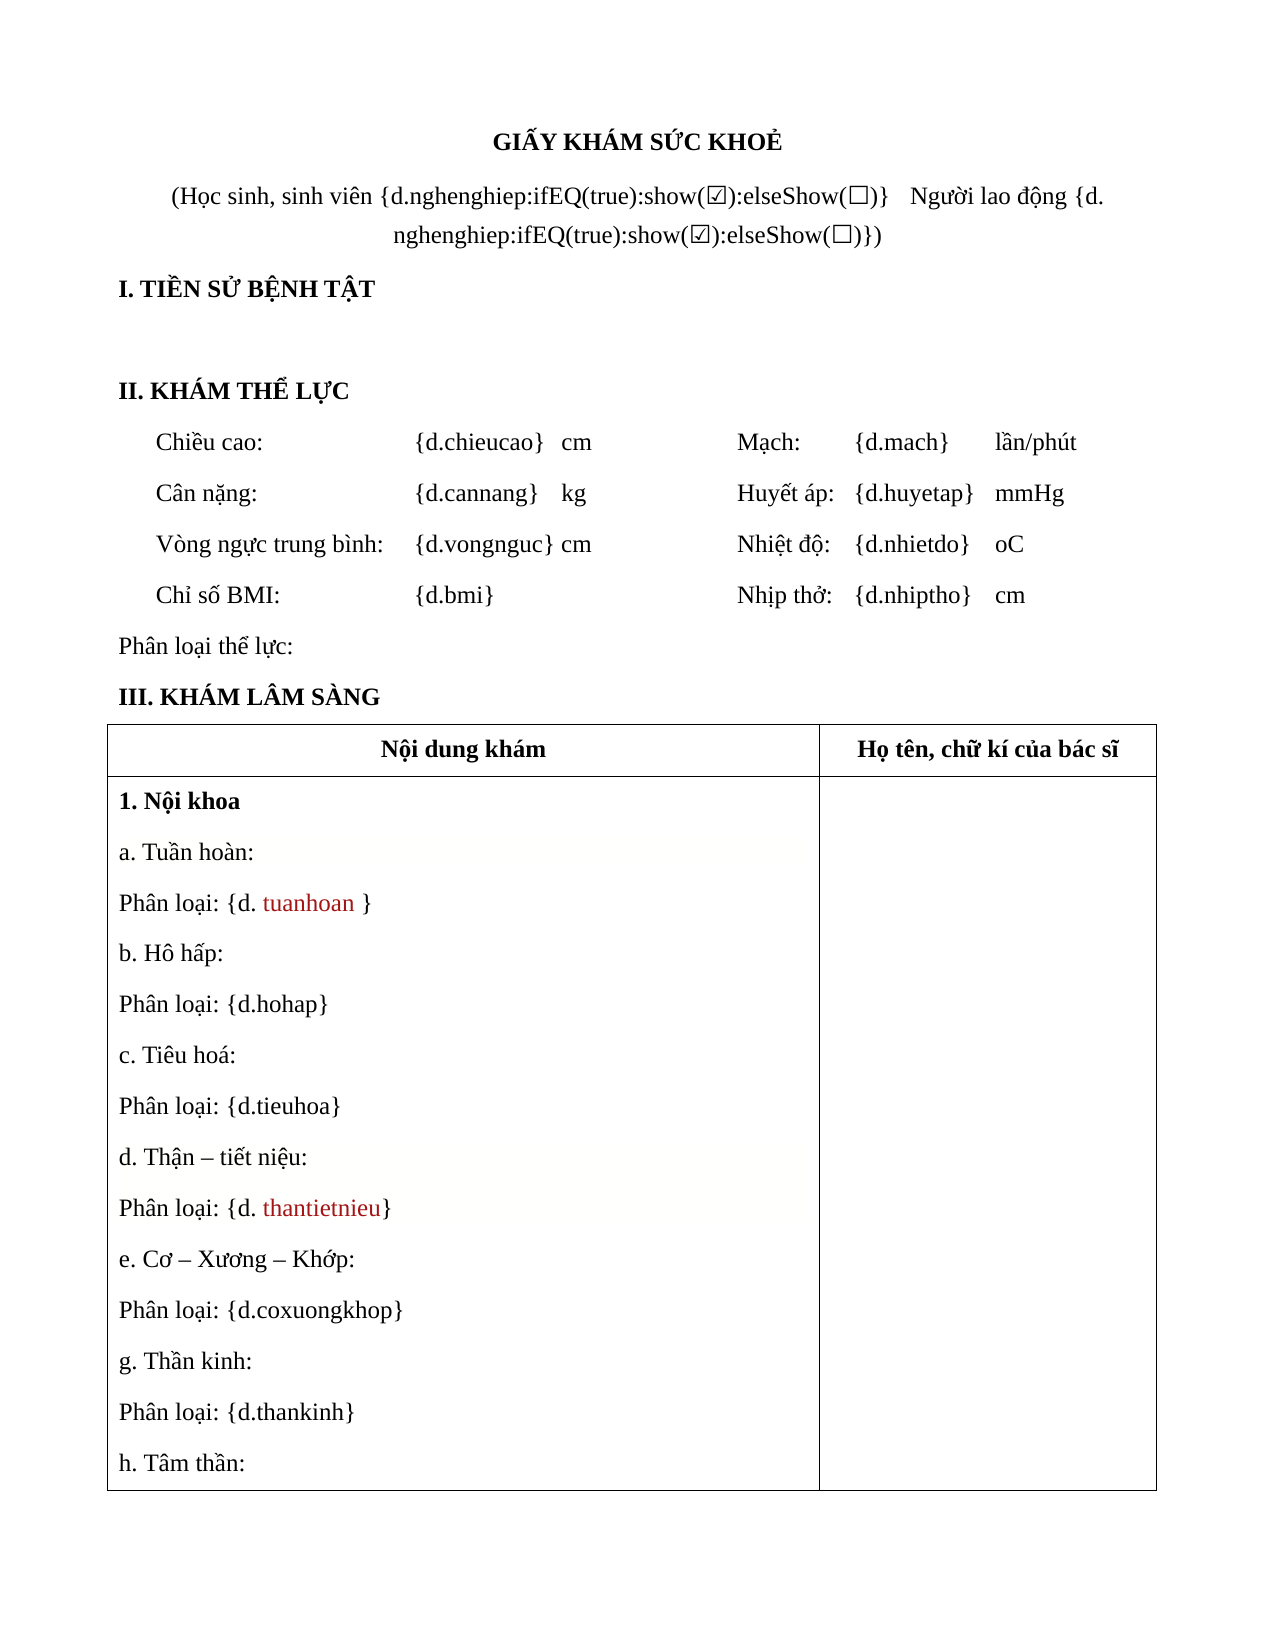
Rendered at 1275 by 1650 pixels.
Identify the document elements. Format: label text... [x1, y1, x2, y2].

table_header Chiều cao: {d.chieucao} cm Cân nặng: {d.cannang} kg Vòng ngực trung bình: {d.vongnguc} cm Chỉ số BMI: {d.bmi} [107, 418, 688, 622]
table_header Họ tên, chữ kí của bác sĩ [820, 725, 1156, 776]
table_cell 1. Nội khoa a. Tuần hoàn: Phân loại: {d. tuanhoan } b. Hô hấp: Phân loại: {d.hohap} c. Tiêu hoá: Phân loại: {d.tieuhoa} d. Thận – tiết niệu: Phân loại: {d. thantietnieu} e. Cơ – Xương – Khớp: Phân loại: {d.coxuongkhop} g. Thần kinh: Phân loại: {d.thankinh} h. Tâm thần: [108, 777, 819, 1490]
text II. KHÁM THỂ LỰC [118, 376, 1157, 405]
text I. TIỀN SỬ BỆNH TẬT [118, 274, 1157, 303]
table_header Nội dung khám [108, 725, 819, 776]
text III. KHÁM LÂM SÀNG [118, 682, 1157, 711]
table_header Mạch: {d.mach} lần/phút Huyết áp: {d.huyetap} mmHg Nhiệt độ: {d.nhietdo} oC Nhịp thở: {d.nhiptho} cm [688, 418, 1156, 622]
table_cell [820, 777, 1156, 1490]
text GIẤY KHÁM SỨC KHOẺ [118, 127, 1157, 156]
text Phân loại thể lực: [118, 631, 1157, 659]
text (Học sinh, sinh viên {d.nghenghiep:ifEQ(true):show(☑):elseShow(☐)} Người lao động {d. nghenghiep:ifEQ(true):show(☑):elseShow(☐)}) [118, 178, 1157, 251]
